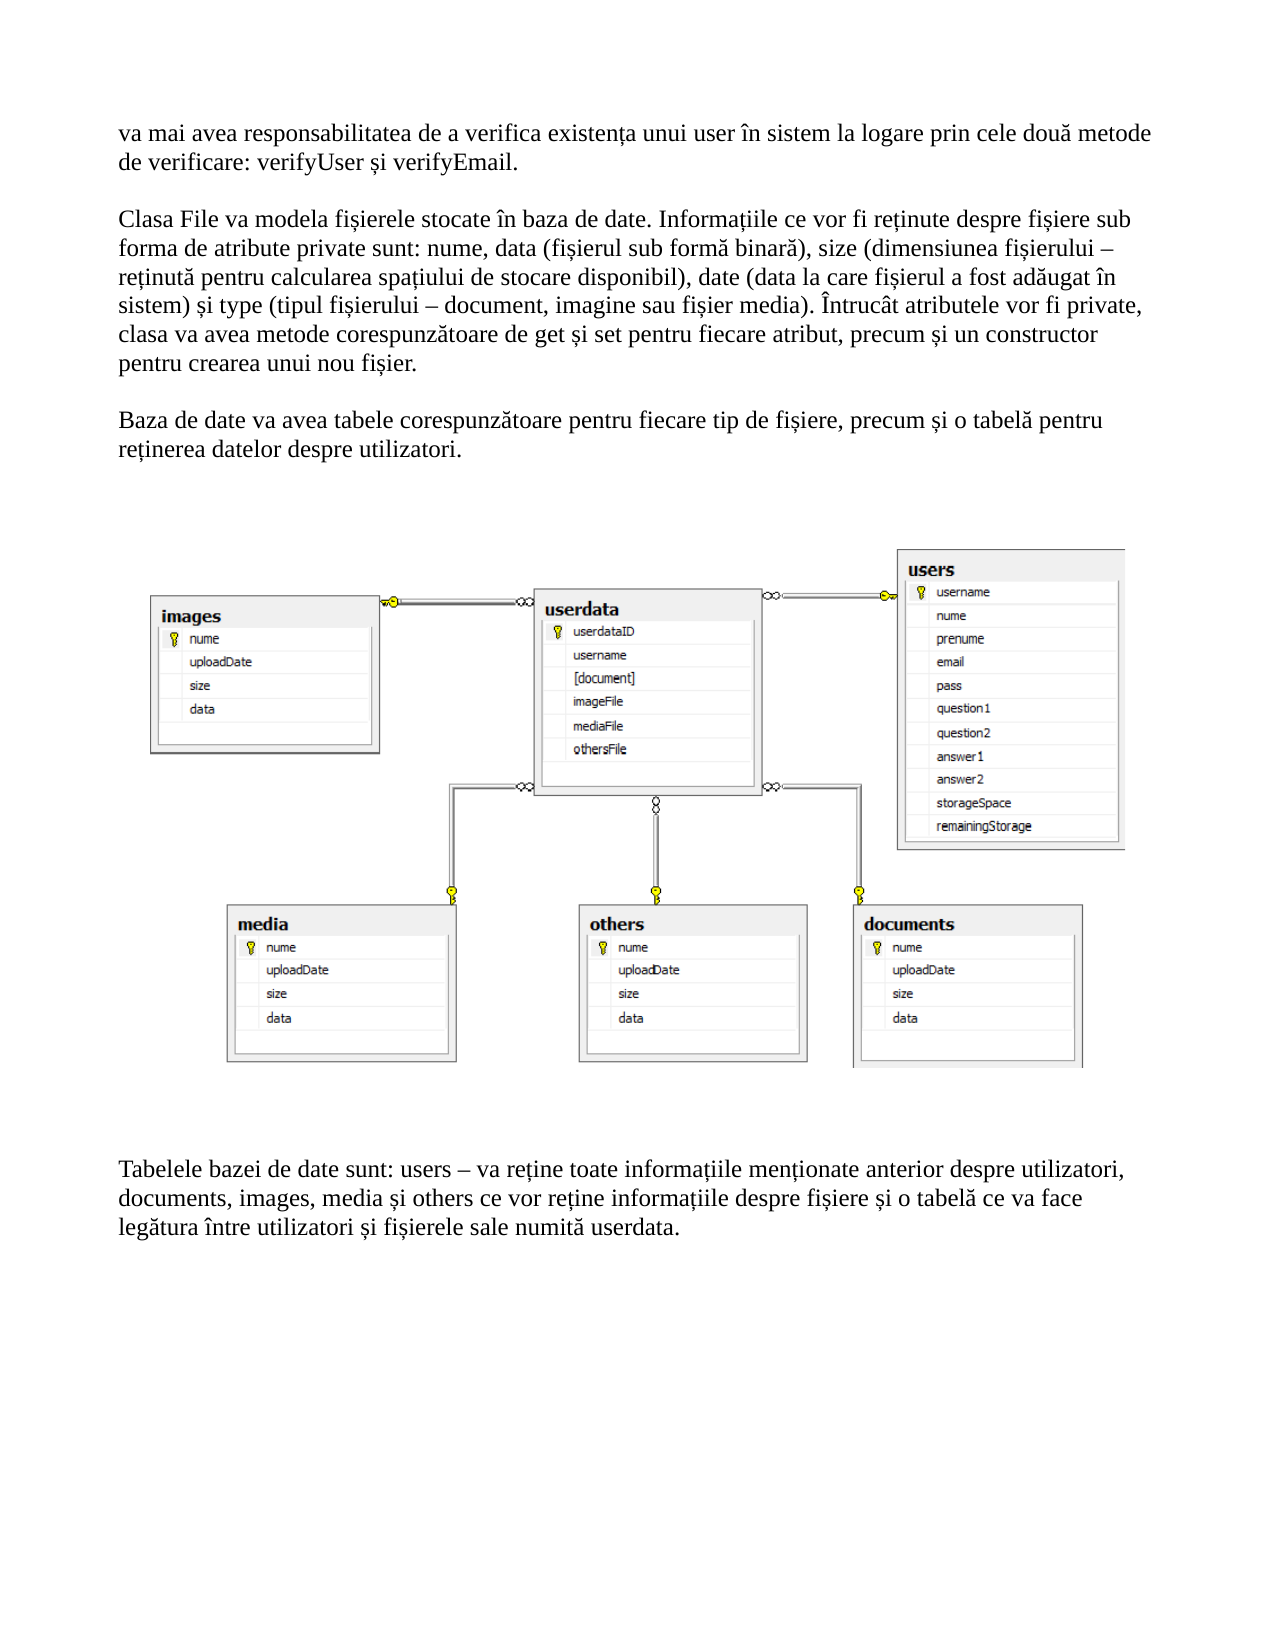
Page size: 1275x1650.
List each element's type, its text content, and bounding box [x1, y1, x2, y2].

text va mai avea responsabilitatea de a verifica existența unui user în sistem la logare prin cele două metode de verificare: verifyUser și verifyEmail. [118, 118, 1157, 176]
text Tabelele bazei de date sunt: users – va reține toate informațiile menționate anterior despre utilizatori, documents, images, media și others ce vor reține informațiile despre fișiere și o tabelă ce va face legătura între utilizatori și fișierele sale numită userdata. [118, 1154, 1157, 1240]
text Baza de date va avea tabele corespunzătoare pentru fiecare tip de fișiere, precum și o tabelă pentru reținerea datelor despre utilizatori. [118, 406, 1157, 463]
text Clasa File va modela fișierele stocate în baza de date. Informațiile ce vor fi reținute despre fișiere sub forma de atribute private sunt: nume, data (fișierul sub formă binară), size (dimensiunea fișierului – reținută pentru calcularea spațiului de stocare disponibil), date (data la care fișierul a fost adăugat în sistem) și type (tipul fișierului – document, imagine sau fișier media). Întrucât atributele vor fi private, clasa va avea metode corespunzătoare de get și set pentru fiecare atribut, precum și un constructor pentru crearea unui nou fișier. [118, 204, 1157, 377]
picture [150, 549, 1125, 1068]
